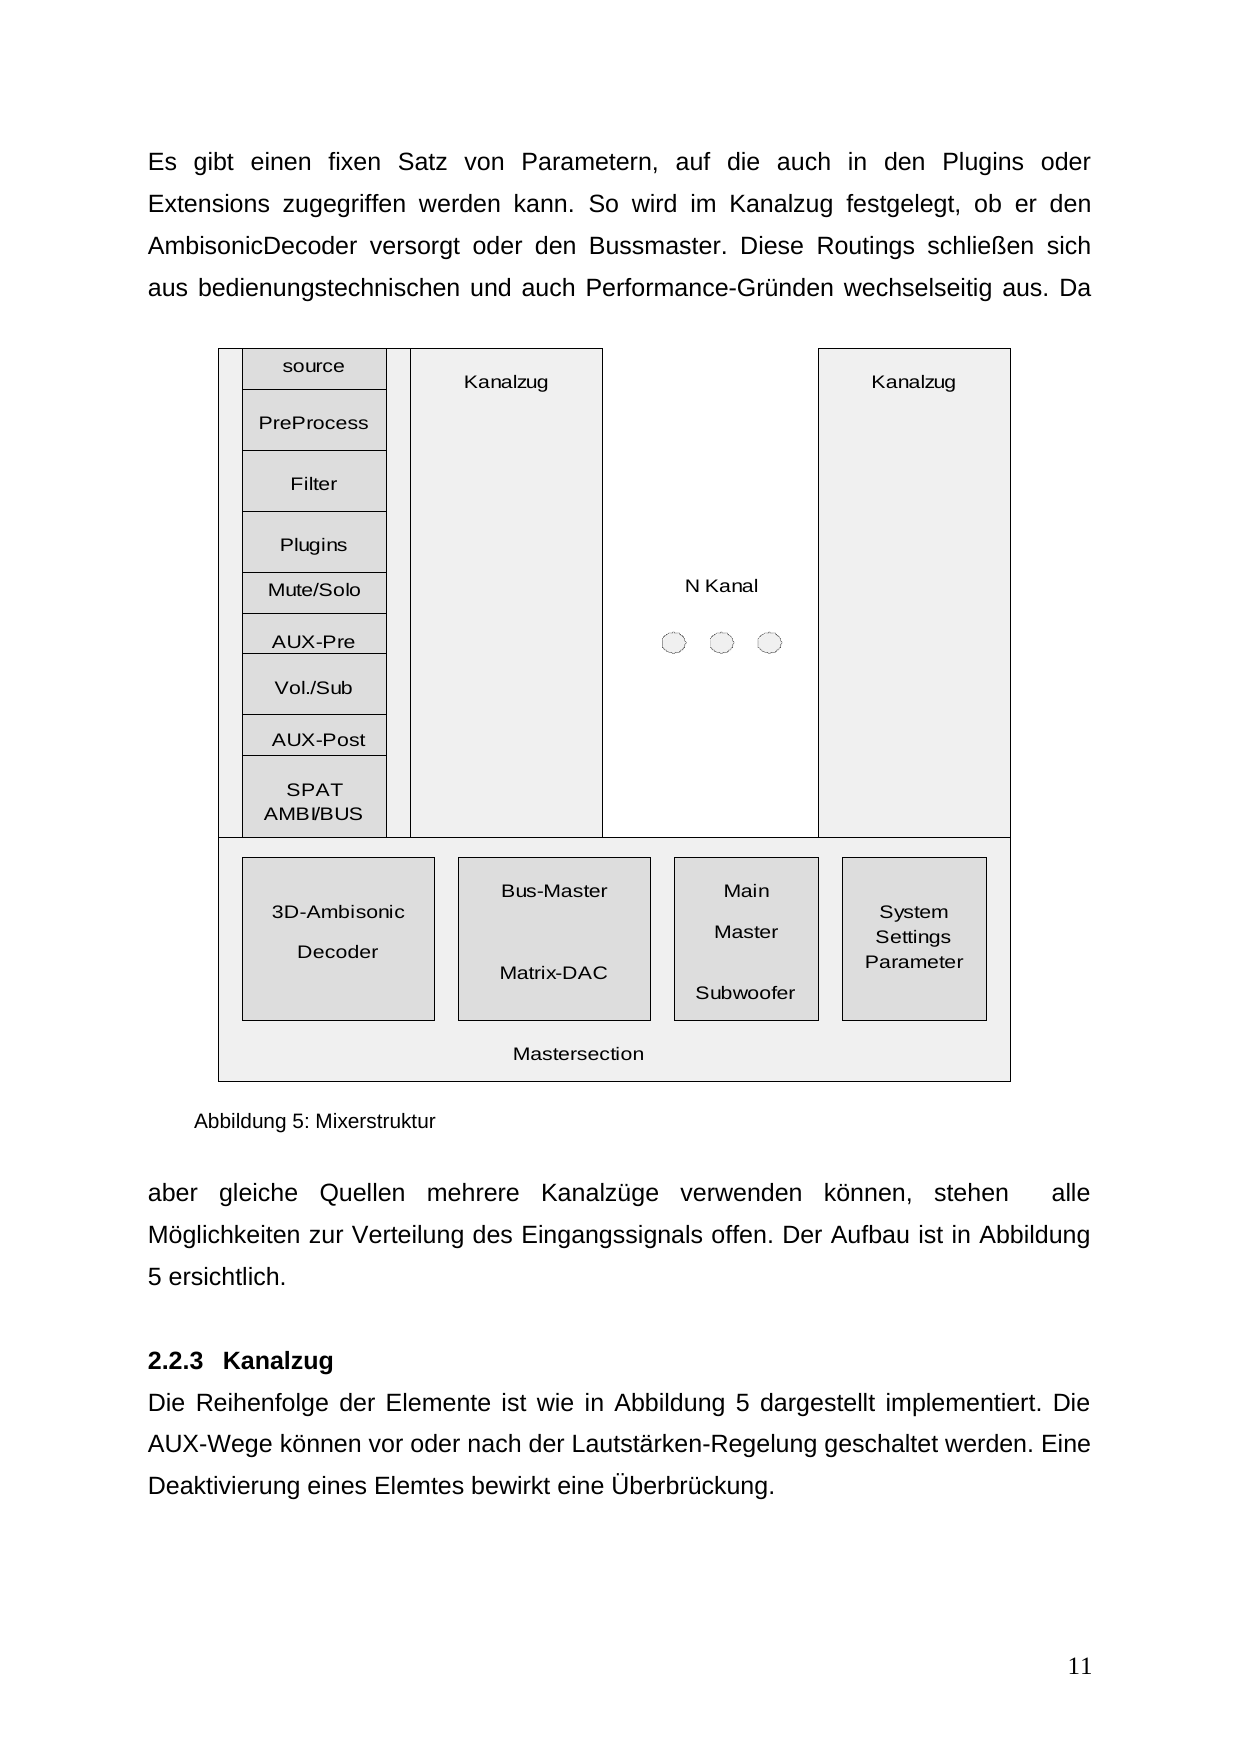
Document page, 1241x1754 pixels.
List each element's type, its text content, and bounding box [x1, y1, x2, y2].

text Abbildung 5: Mixerstruktur [194, 1110, 1084, 1133]
subtitle Kanalzug [148, 1346, 1092, 1374]
text Die Reihenfolge der Elemente ist wie in Abbildung 5 dargestellt implementiert. Die AUX-Wege können vor oder nach der Lautstärken-Regelung geschaltet werden. Eine Deaktivierung eines Elemtes bewirkt eine Überbrückung. [148, 1388, 1092, 1500]
text Es gibt einen fixen Satz von Parametern, auf die auch in den Plugins oder Extensions zugegriffen werden kann. So wird im Kanalzug festgelegt, ob er den AmbisonicDecoder versorgt oder den Bussmaster. Diese Routings schließen sich aus bedienungstechnischen und auch Performance-Gründen wechselseitig aus. Da aber gleiche Quellen mehrere Kanalzüge verwenden können, stehen alle Möglichkeiten zur Verteilung des Eingangssignals offen. Der Aufbau ist in Abbildung 5 ersichtlich. [148, 148, 1092, 1291]
